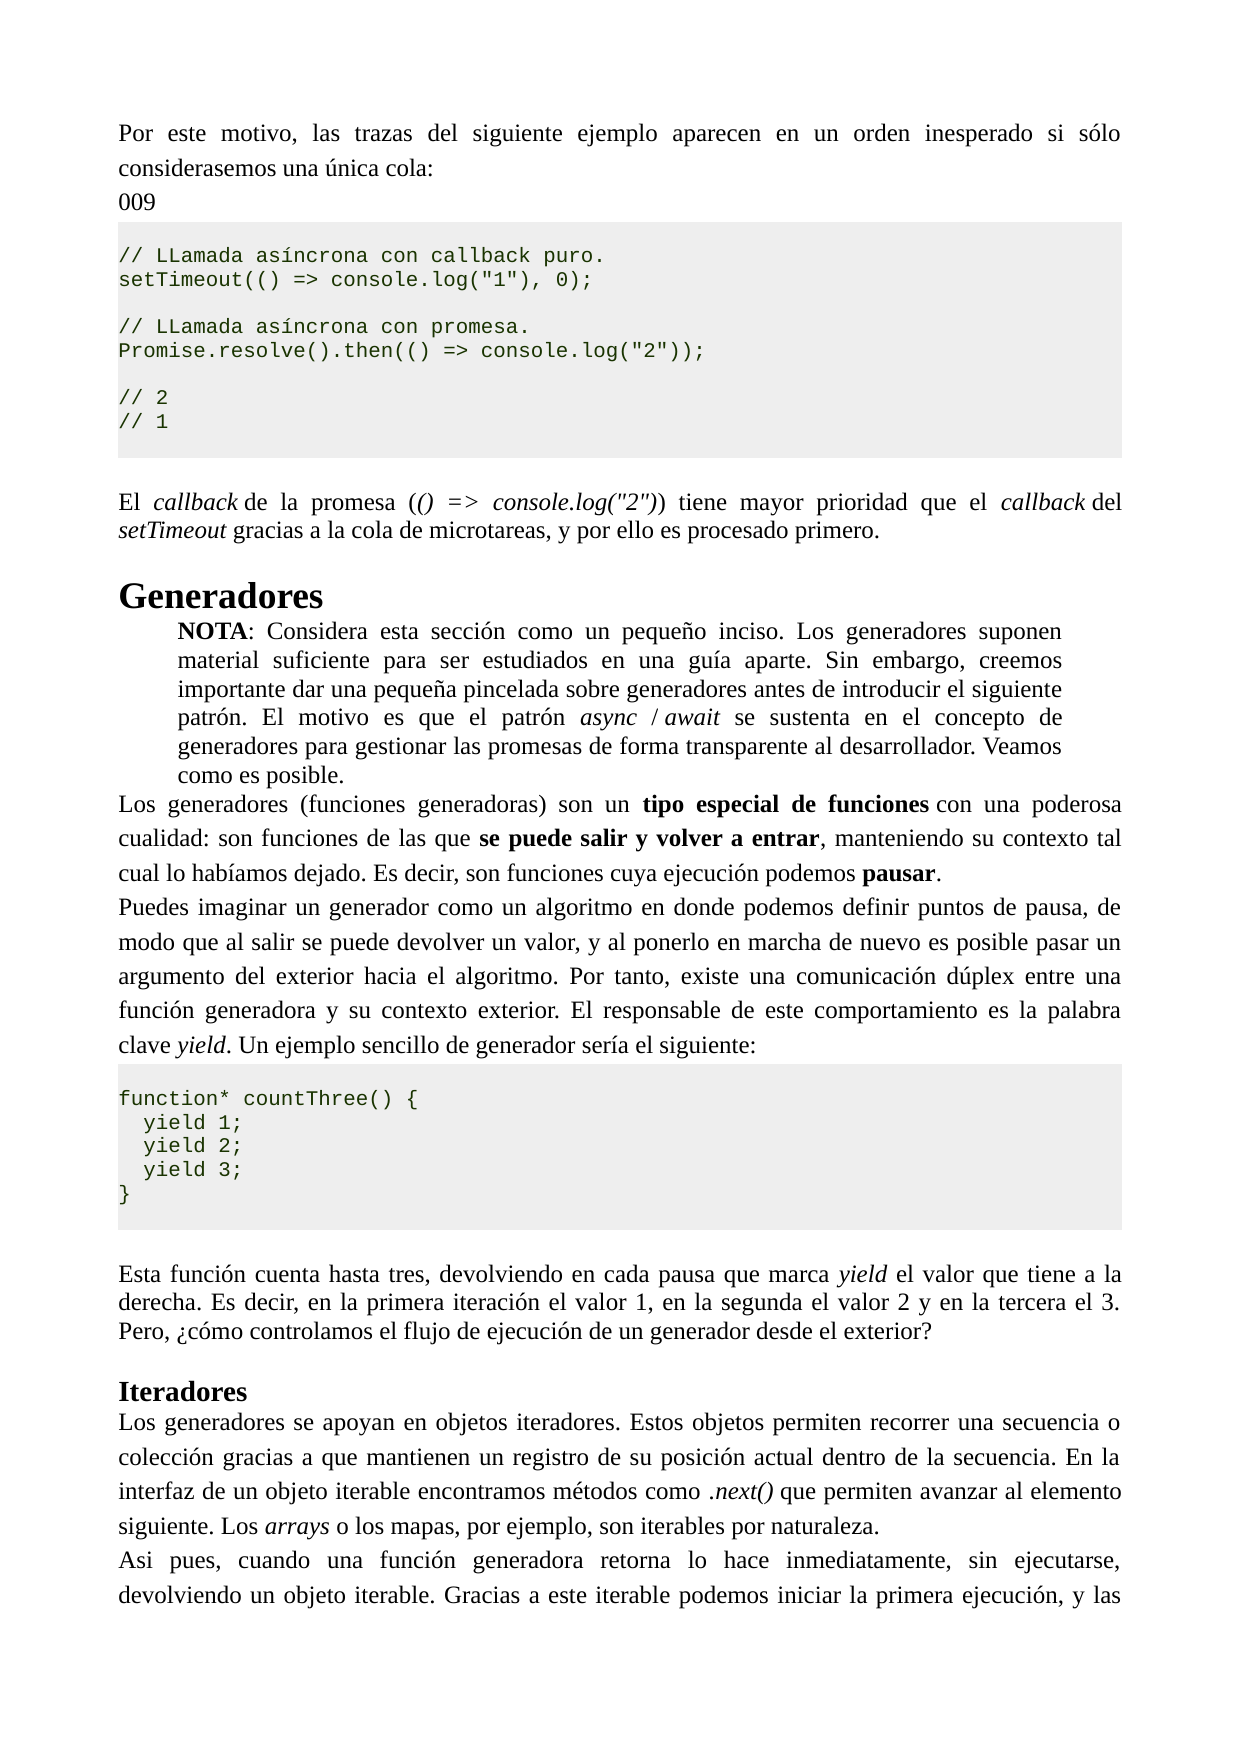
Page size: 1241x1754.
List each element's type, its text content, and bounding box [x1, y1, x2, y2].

text NOTA: Considera esta sección como un pequeño inciso. Los generadores suponen material suficiente para ser estudiados en una guía aparte. Sin embargo, creemos importante dar una pequeña pincelada sobre generadores antes de introducir el siguiente patrón. El motivo es que el patrón async / await se sustenta en el concepto de generadores para gestionar las promesas de forma transparente al desarrollador. Veamos como es posible. [177, 616, 1063, 789]
text Puedes imaginar un generador como un algoritmo en donde podemos definir puntos de pausa, de modo que al salir se puede devolver un valor, y al ponerlo en marcha de nuevo es posible pasar un argumento del exterior hacia el algoritmo. Por tanto, existe una comunicación dúplex entre una función generadora y su contexto exterior. El responsable de este comportamiento es la palabra clave yield. Un ejemplo sencillo de generador sería el siguiente: [118, 892, 1122, 1059]
text yield 3; [118, 1159, 1122, 1183]
text // LLamada asíncrona con callback puro. [118, 245, 1122, 269]
text Asi pues, cuando una función generadora retorna lo hace inmediatamente, sin ejecutarse, devolviendo un objeto iterable. Gracias a este iterable podemos iniciar la primera ejecución, y las [118, 1545, 1122, 1608]
subtitle Iteradores [118, 1374, 1122, 1407]
text El callback de la promesa (() => console.log("2")) tiene mayor prioridad que el callback del setTimeout gracias a la cola de microtareas, y por ello es procesado primero. [118, 487, 1122, 544]
text setTimeout(() => console.log("1"), 0); [118, 269, 1122, 292]
text Los generadores (funciones generadoras) son un tipo especial de funciones con una poderosa cualidad: son funciones de las que se puede salir y volver a entrar, manteniendo su contexto tal cual lo habíamos dejado. Es decir, son funciones cuya ejecución podemos pausar. [118, 789, 1122, 886]
text Por este motivo, las trazas del siguiente ejemplo aparecen en un orden inesperado si sólo considerasemos una única cola: [118, 118, 1122, 181]
text Los generadores se apoyan en objetos iteradores. Estos objetos permiten recorrer una secuencia o colección gracias a que mantienen un registro de su posición actual dentro de la secuencia. En la interfaz de un objeto iterable encontramos métodos como .next() que permiten avanzar al elemento siguiente. Los arrays o los mapas, por ejemplo, son iterables por naturaleza. [118, 1407, 1122, 1539]
subtitle Generadores [118, 573, 1122, 616]
text Promise.resolve().then(() => console.log("2")); [118, 340, 1122, 363]
text Esta función cuenta hasta tres, devolviendo en cada pausa que marca yield el valor que tiene a la derecha. Es decir, en la primera iteración el valor 1, en la segunda el valor 2 y en la tercera el 3. Pero, ¿cómo controlamos el flujo de ejecución de un generador desde el exterior? [118, 1259, 1122, 1345]
text function* countThree() { [118, 1088, 1122, 1112]
text yield 2; [118, 1135, 1122, 1159]
text // 1 [118, 411, 1122, 434]
text } [118, 1183, 1122, 1206]
text // LLamada asíncrona con promesa. [118, 316, 1122, 340]
text 009 [118, 187, 1122, 216]
text yield 1; [118, 1112, 1122, 1135]
text // 2 [118, 387, 1122, 411]
